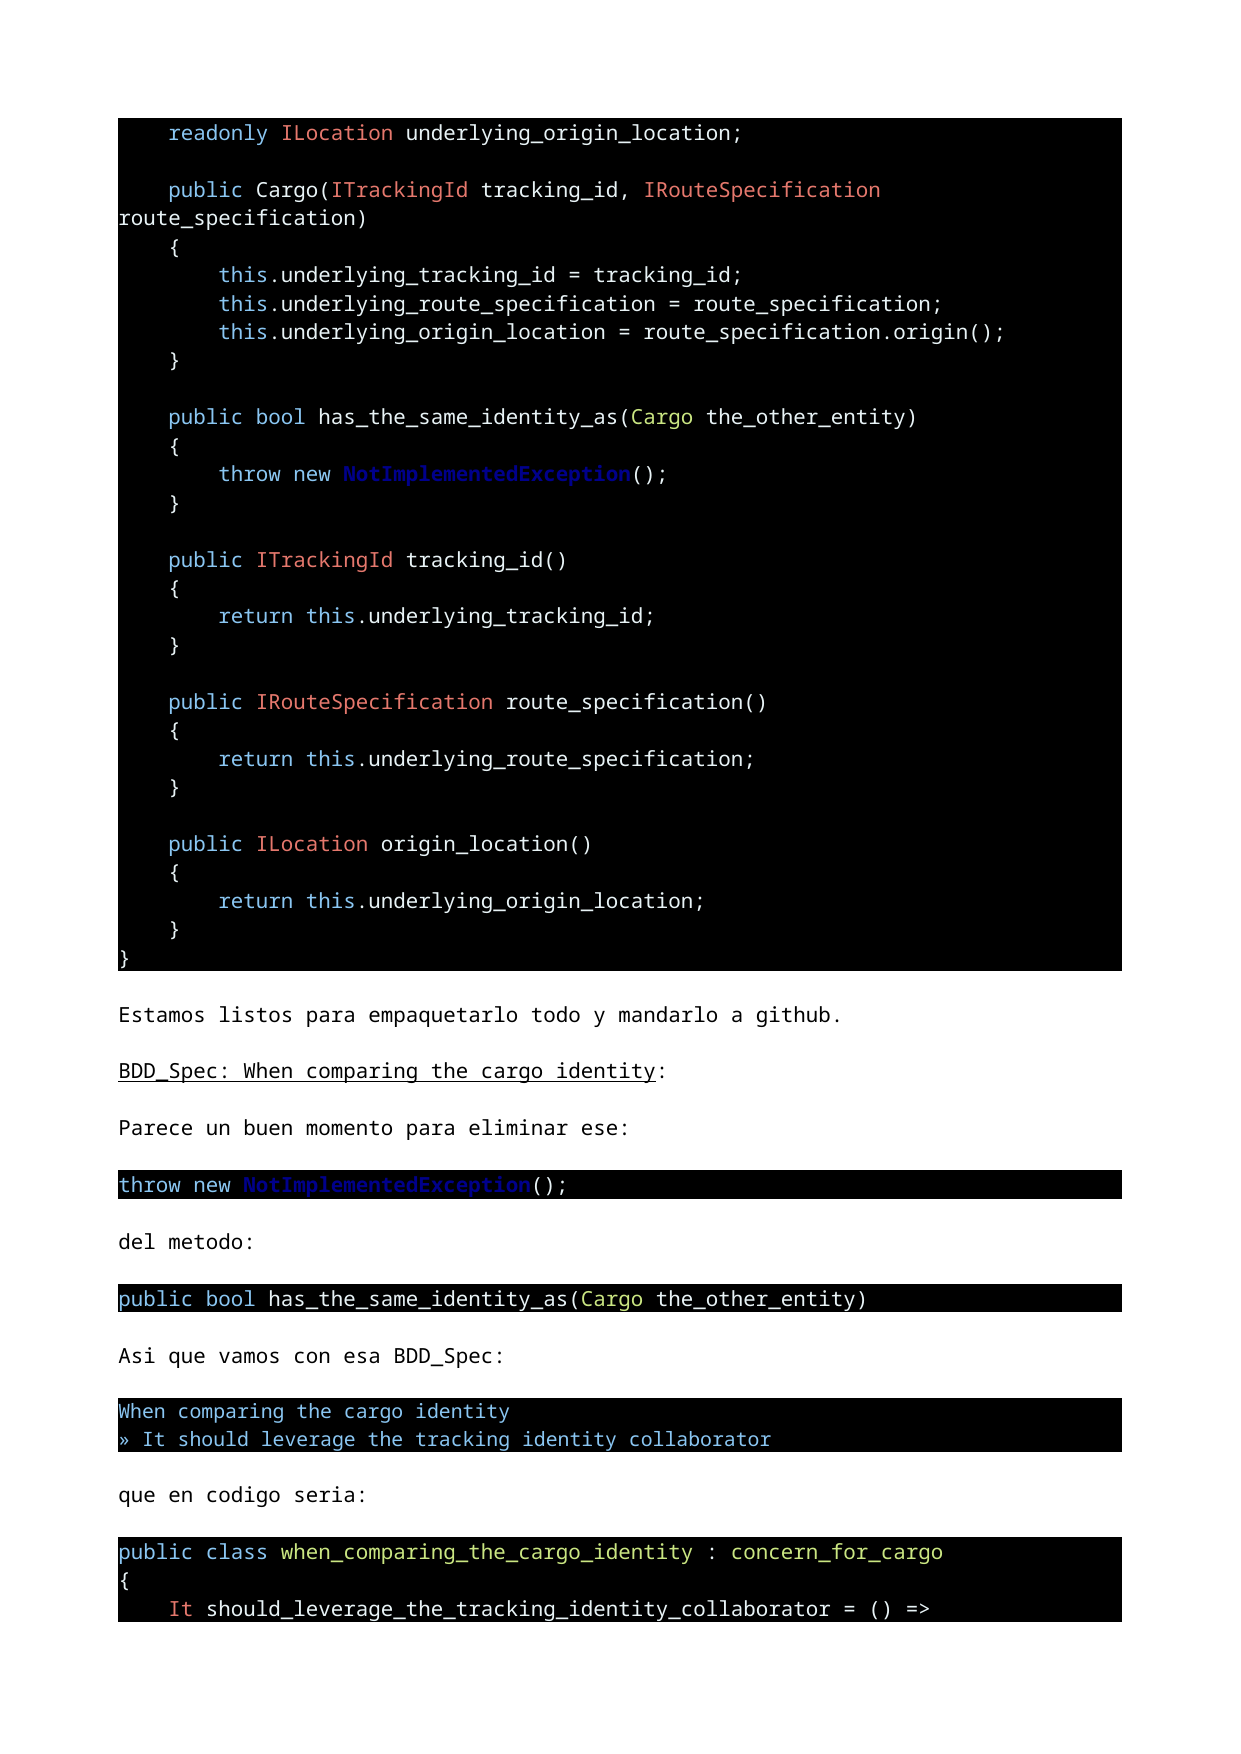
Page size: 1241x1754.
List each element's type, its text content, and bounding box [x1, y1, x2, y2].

text Asi que vamos con esa BDD_Spec: [118, 1341, 1122, 1369]
text public Cargo(ITrackingId tracking_id, IRouteSpecification route_specification) [118, 175, 1122, 232]
text this.underlying_origin_location = route_specification.origin(); [118, 317, 1122, 346]
text Parece un buen momento para eliminar ese: [118, 1113, 1122, 1142]
text When comparing the cargo identity [118, 1398, 1122, 1425]
text { [118, 857, 1122, 886]
text this.underlying_tracking_id = tracking_id; [118, 260, 1122, 289]
text » It should leverage the tracking identity collaborator [118, 1425, 1122, 1452]
text } [118, 772, 1122, 801]
text It should_leverage_the_tracking_identity_collaborator = () => [118, 1594, 1122, 1622]
text return this.underlying_tracking_id; [118, 602, 1122, 630]
text } [118, 488, 1122, 516]
text BDD_Spec: When comparing the cargo identity: [118, 1057, 1122, 1085]
text public bool has_the_same_identity_as(Cargo the_other_entity) [118, 402, 1122, 431]
text return this.underlying_origin_location; [118, 886, 1122, 914]
text throw new NotImplementedException(); [118, 459, 1122, 488]
text } [118, 943, 1122, 971]
text } [118, 914, 1122, 943]
text { [118, 1566, 1122, 1594]
text } [118, 346, 1122, 374]
text Estamos listos para empaquetarlo todo y mandarlo a github. [118, 1000, 1122, 1028]
text public bool has_the_same_identity_as(Cargo the_other_entity) [118, 1284, 1122, 1312]
text readonly ILocation underlying_origin_location; [118, 118, 1122, 147]
text { [118, 573, 1122, 602]
text public class when_comparing_the_cargo_identity : concern_for_cargo [118, 1537, 1122, 1566]
text } [118, 630, 1122, 658]
text { [118, 232, 1122, 260]
text { [118, 715, 1122, 744]
text public ITrackingId tracking_id() [118, 545, 1122, 573]
text { [118, 431, 1122, 459]
text public ILocation origin_location() [118, 829, 1122, 857]
text throw new NotImplementedException(); [118, 1170, 1122, 1199]
text public IRouteSpecification route_specification() [118, 687, 1122, 715]
text return this.underlying_route_specification; [118, 744, 1122, 772]
text this.underlying_route_specification = route_specification; [118, 289, 1122, 317]
text que en codigo seria: [118, 1480, 1122, 1509]
text del metodo: [118, 1227, 1122, 1256]
